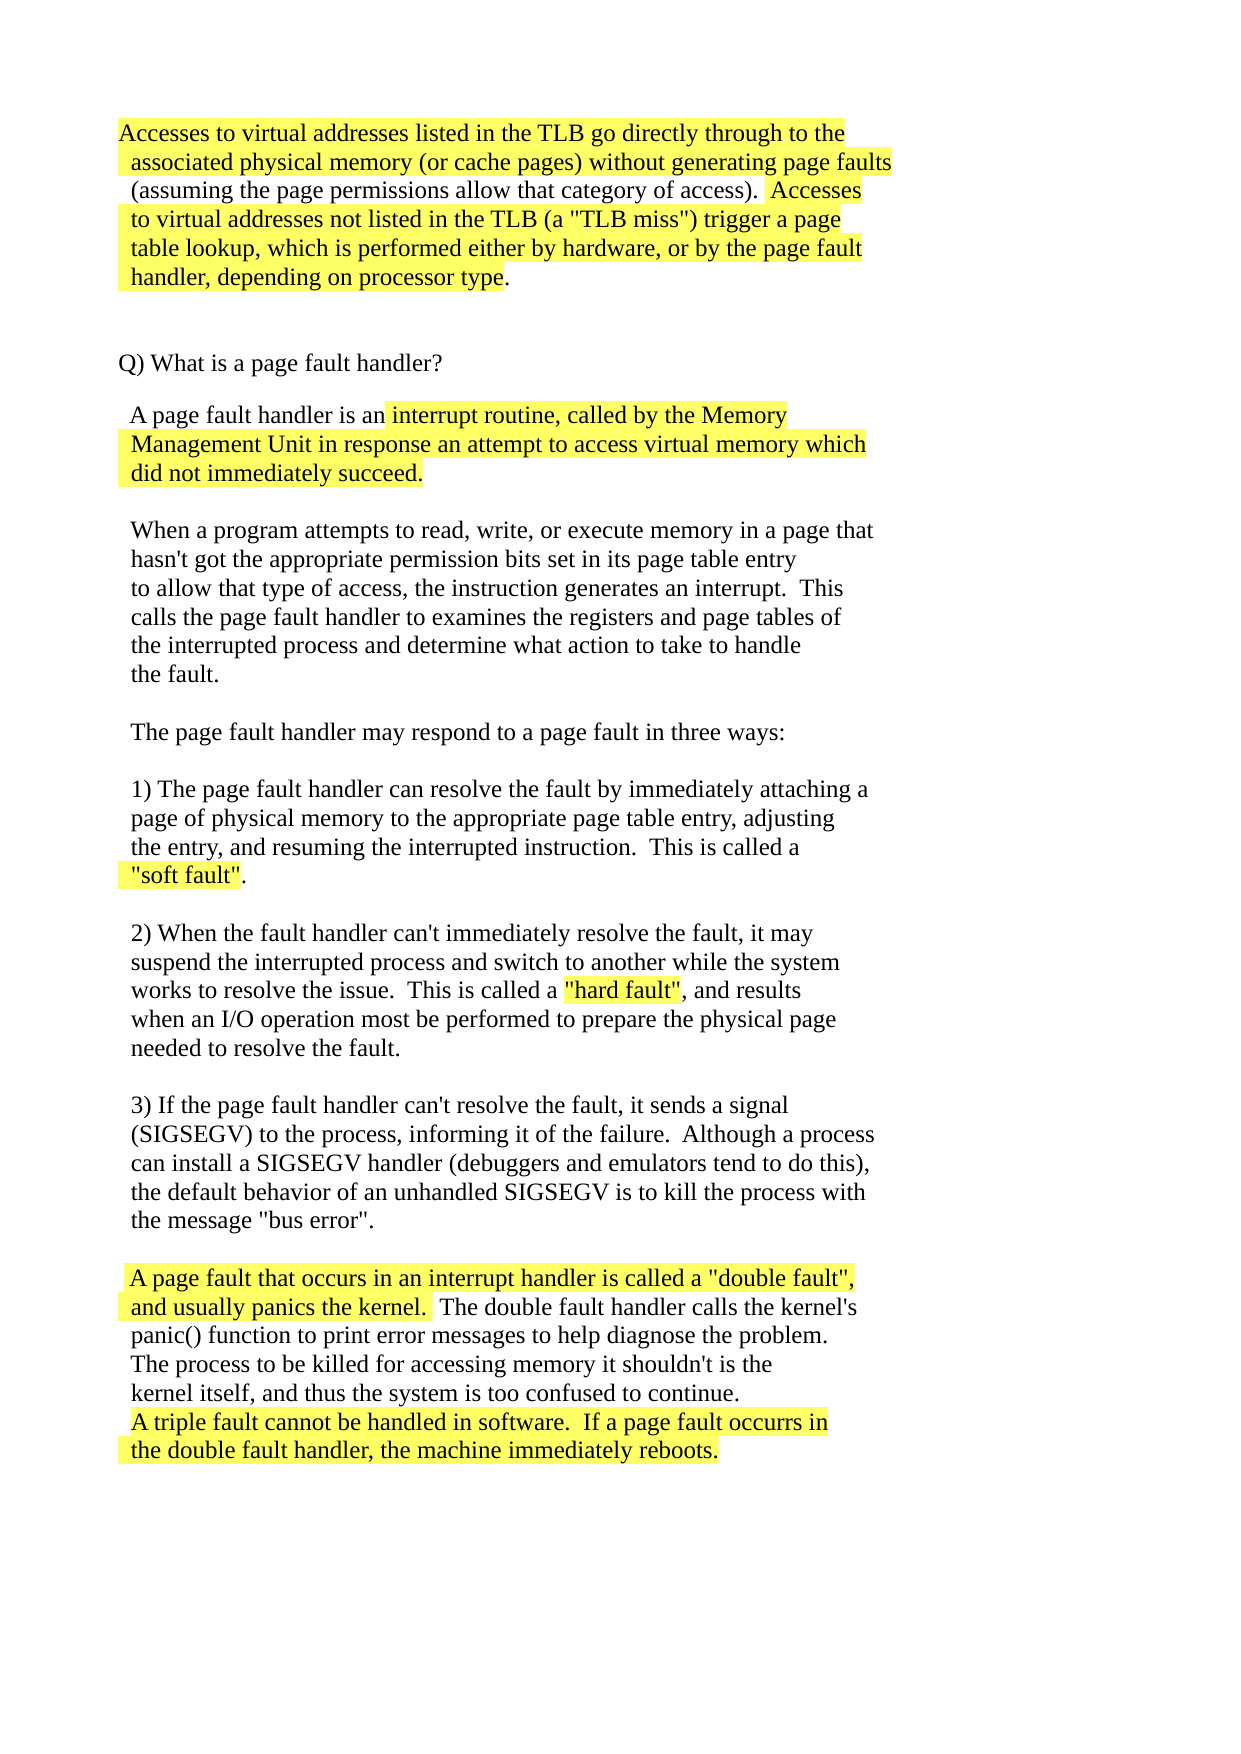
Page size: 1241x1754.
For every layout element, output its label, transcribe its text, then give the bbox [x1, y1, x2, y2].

text Management Unit in response an attempt to access virtual memory which [118, 429, 1122, 458]
text A page fault handler is an interrupt routine, called by the Memory [118, 401, 1122, 429]
text 3) If the page fault handler can't resolve the fault, it sends a signal [118, 1091, 1122, 1119]
text The page fault handler may respond to a page fault in three ways: [118, 717, 1122, 746]
text to allow that type of access, the instruction generates an interrupt. This [118, 573, 1122, 602]
text works to resolve the issue. This is called a "hard fault", and results [118, 976, 1122, 1004]
text to virtual addresses not listed in the TLB (a "TLB miss") trigger a page [118, 204, 1122, 233]
text The process to be killed for accessing memory it shouldn't is the [118, 1349, 1122, 1378]
text 2) When the fault handler can't immediately resolve the fault, it may [118, 918, 1122, 947]
text Accesses to virtual addresses listed in the TLB go directly through to the [118, 118, 1122, 147]
text and usually panics the kernel. The double fault handler calls the kernel's [118, 1292, 1122, 1321]
text did not immediately succeed. [118, 458, 1122, 487]
text table lookup, which is performed either by hardware, or by the page fault [118, 233, 1122, 262]
text 1) The page fault handler can resolve the fault by immediately attaching a [118, 774, 1122, 803]
text hasn't got the appropriate permission bits set in its page table entry [118, 544, 1122, 573]
text (assuming the page permissions allow that category of access). Accesses [118, 176, 1122, 204]
text panic() function to print error messages to help diagnose the problem. [118, 1321, 1122, 1349]
text can install a SIGSEGV handler (debuggers and emulators tend to do this), [118, 1148, 1122, 1177]
text (SIGSEGV) to the process, informing it of the failure. Although a process [118, 1119, 1122, 1148]
text handler, depending on processor type. [118, 262, 1122, 291]
text the fault. [118, 659, 1122, 688]
text A triple fault cannot be handled in software. If a page fault occurrs in [118, 1407, 1122, 1436]
text Q) What is a page fault handler? [118, 348, 1122, 377]
text page of physical memory to the appropriate page table entry, adjusting [118, 803, 1122, 832]
text the entry, and resuming the interrupted instruction. This is called a [118, 832, 1122, 861]
text suspend the interrupted process and switch to another while the system [118, 947, 1122, 976]
text the message "bus error". [118, 1206, 1122, 1234]
text calls the page fault handler to examines the registers and page tables of [118, 602, 1122, 631]
text needed to resolve the fault. [118, 1033, 1122, 1062]
text kernel itself, and thus the system is too confused to continue. [118, 1378, 1122, 1407]
text when an I/O operation most be performed to prepare the physical page [118, 1004, 1122, 1033]
text When a program attempts to read, write, or execute memory in a page that [118, 516, 1122, 544]
text associated physical memory (or cache pages) without generating page faults [118, 147, 1122, 176]
text A page fault that occurs in an interrupt handler is called a "double fault", [118, 1263, 1122, 1292]
text "soft fault". [118, 861, 1122, 889]
text the default behavior of an unhandled SIGSEGV is to kill the process with [118, 1177, 1122, 1206]
text the double fault handler, the machine immediately reboots. [118, 1436, 1122, 1464]
text the interrupted process and determine what action to take to handle [118, 631, 1122, 659]
